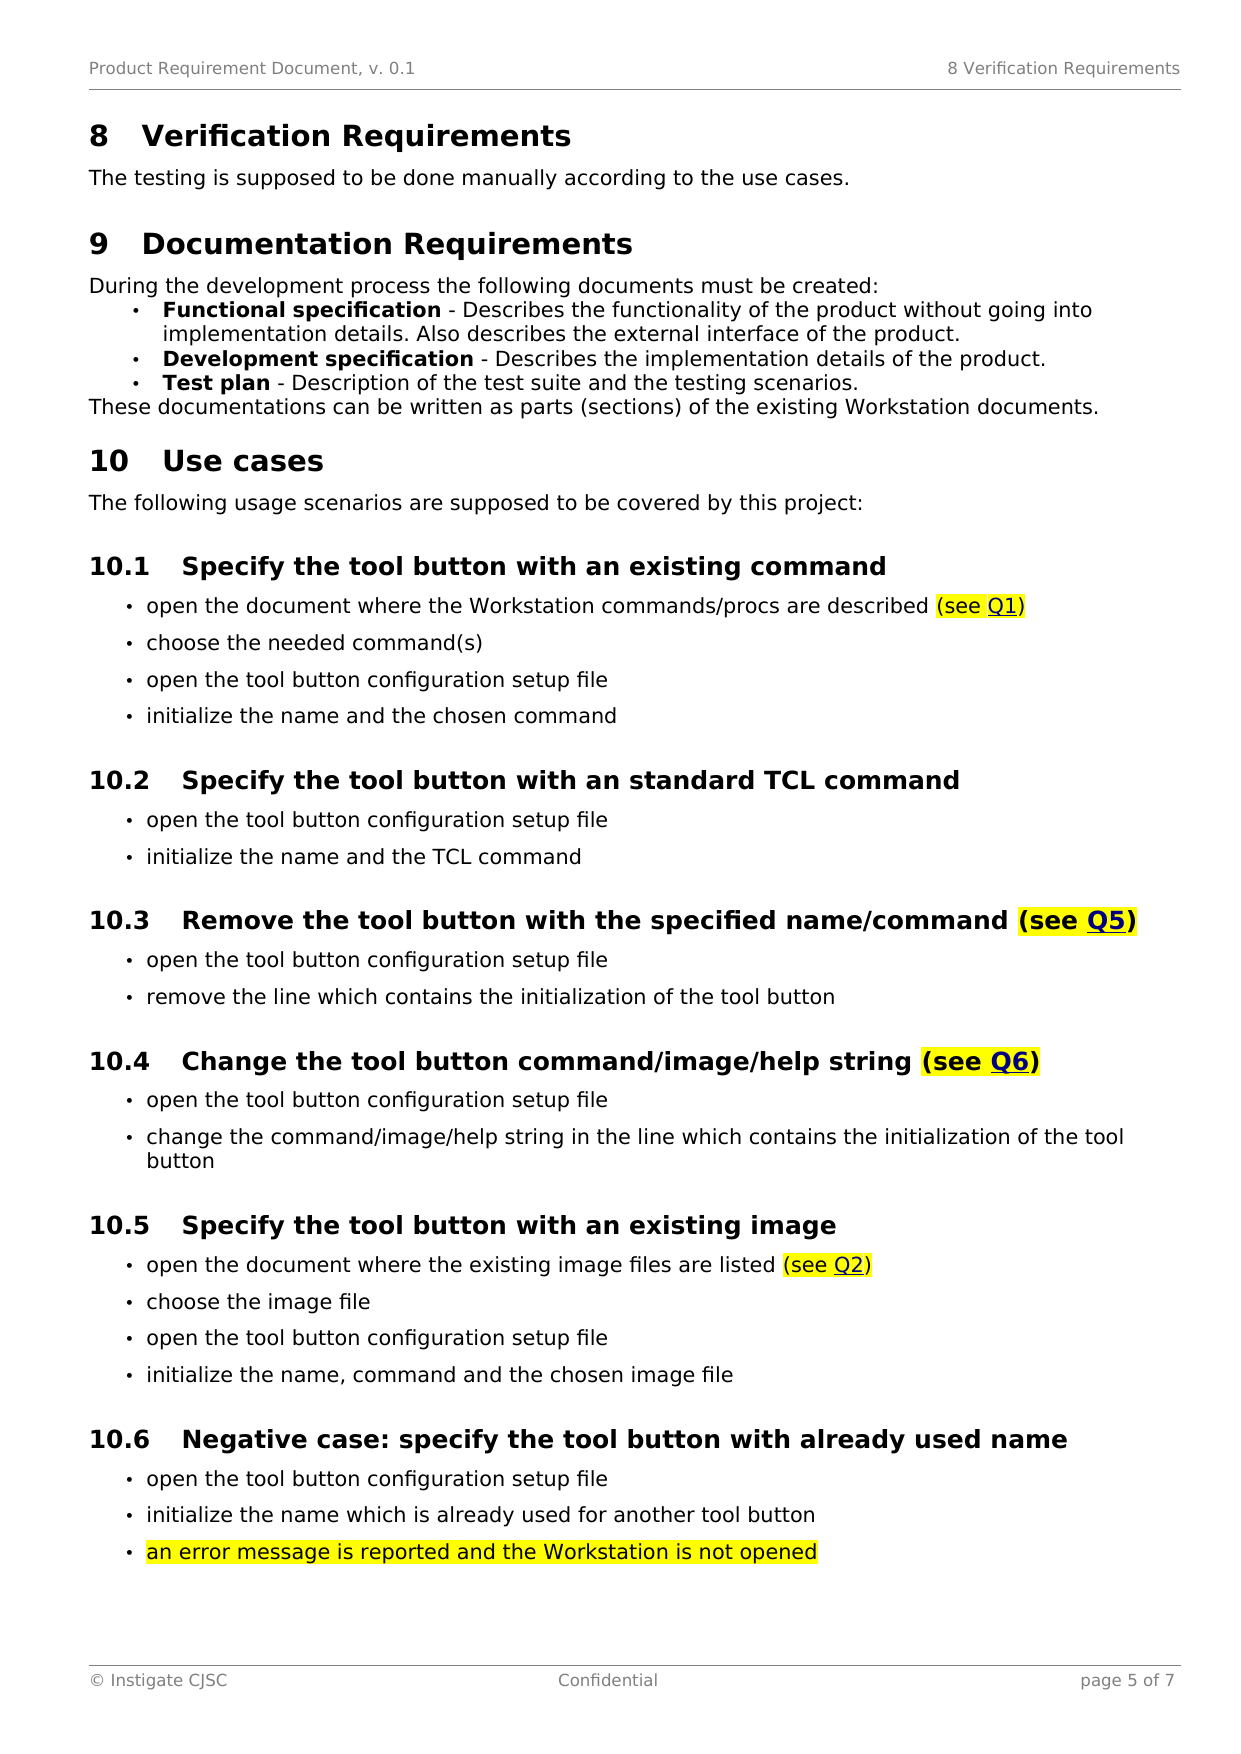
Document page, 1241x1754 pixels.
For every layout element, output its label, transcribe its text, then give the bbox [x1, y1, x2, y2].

list initialize the name and the TCL command [126, 845, 1181, 869]
subtitle Specify the tool button with an existing command [88, 553, 1181, 582]
list an error message is reported and the Workstation is not opened [126, 1540, 1181, 1564]
subtitle Documentation Requirements [88, 227, 1181, 261]
subtitle Verification Requirements [88, 119, 1181, 153]
list open the tool button configuration setup file [126, 1467, 1181, 1491]
list initialize the name which is already used for another tool button [126, 1503, 1181, 1528]
subtitle Change the tool button command/image/help string (see Q6) [88, 1047, 1181, 1076]
list remove the line which contains the initialization of the tool button [126, 985, 1181, 1009]
list initialize the name and the chosen command [126, 704, 1181, 729]
list initialize the name, command and the chosen image file [126, 1363, 1181, 1387]
list open the tool button configuration setup file [126, 1326, 1181, 1351]
list Test plan - Description of the test suite and the testing scenarios. [133, 371, 1181, 395]
list open the tool button configuration setup file [126, 1088, 1181, 1113]
subtitle Remove the tool button with the specified name/command (see Q5) [88, 907, 1181, 936]
list open the document where the existing image files are listed (see Q2) [126, 1253, 1181, 1277]
list choose the needed command(s) [126, 631, 1181, 655]
list choose the image file [126, 1290, 1181, 1314]
list change the command/image/help string in the line which contains the initialization of the tool button [126, 1125, 1181, 1174]
list Functional specification - Describes the functionality of the product without going into implementation details. Also describes the external interface of the product. [133, 298, 1181, 347]
list open the document where the Workstation commands/procs are described (see Q1) [126, 594, 1181, 618]
text The testing is supposed to be done manually according to the use cases. [88, 166, 1181, 190]
list open the tool button configuration setup file [126, 948, 1181, 972]
list open the tool button configuration setup file [126, 808, 1181, 832]
text The following usage scenarios are supposed to be covered by this project: [88, 491, 1181, 515]
subtitle Specify the tool button with an standard TCL command [88, 766, 1181, 796]
text These documentations can be written as parts (sections) of the existing Workstation documents. [88, 395, 1181, 419]
subtitle Use cases [88, 444, 1181, 478]
subtitle Specify the tool button with an existing image [88, 1211, 1181, 1240]
list open the tool button configuration setup file [126, 668, 1181, 692]
subtitle Negative case: specify the tool button with already used name [88, 1425, 1181, 1454]
list Development specification - Describes the implementation details of the product. [133, 347, 1181, 371]
text During the development process the following documents must be created: [88, 274, 1181, 298]
